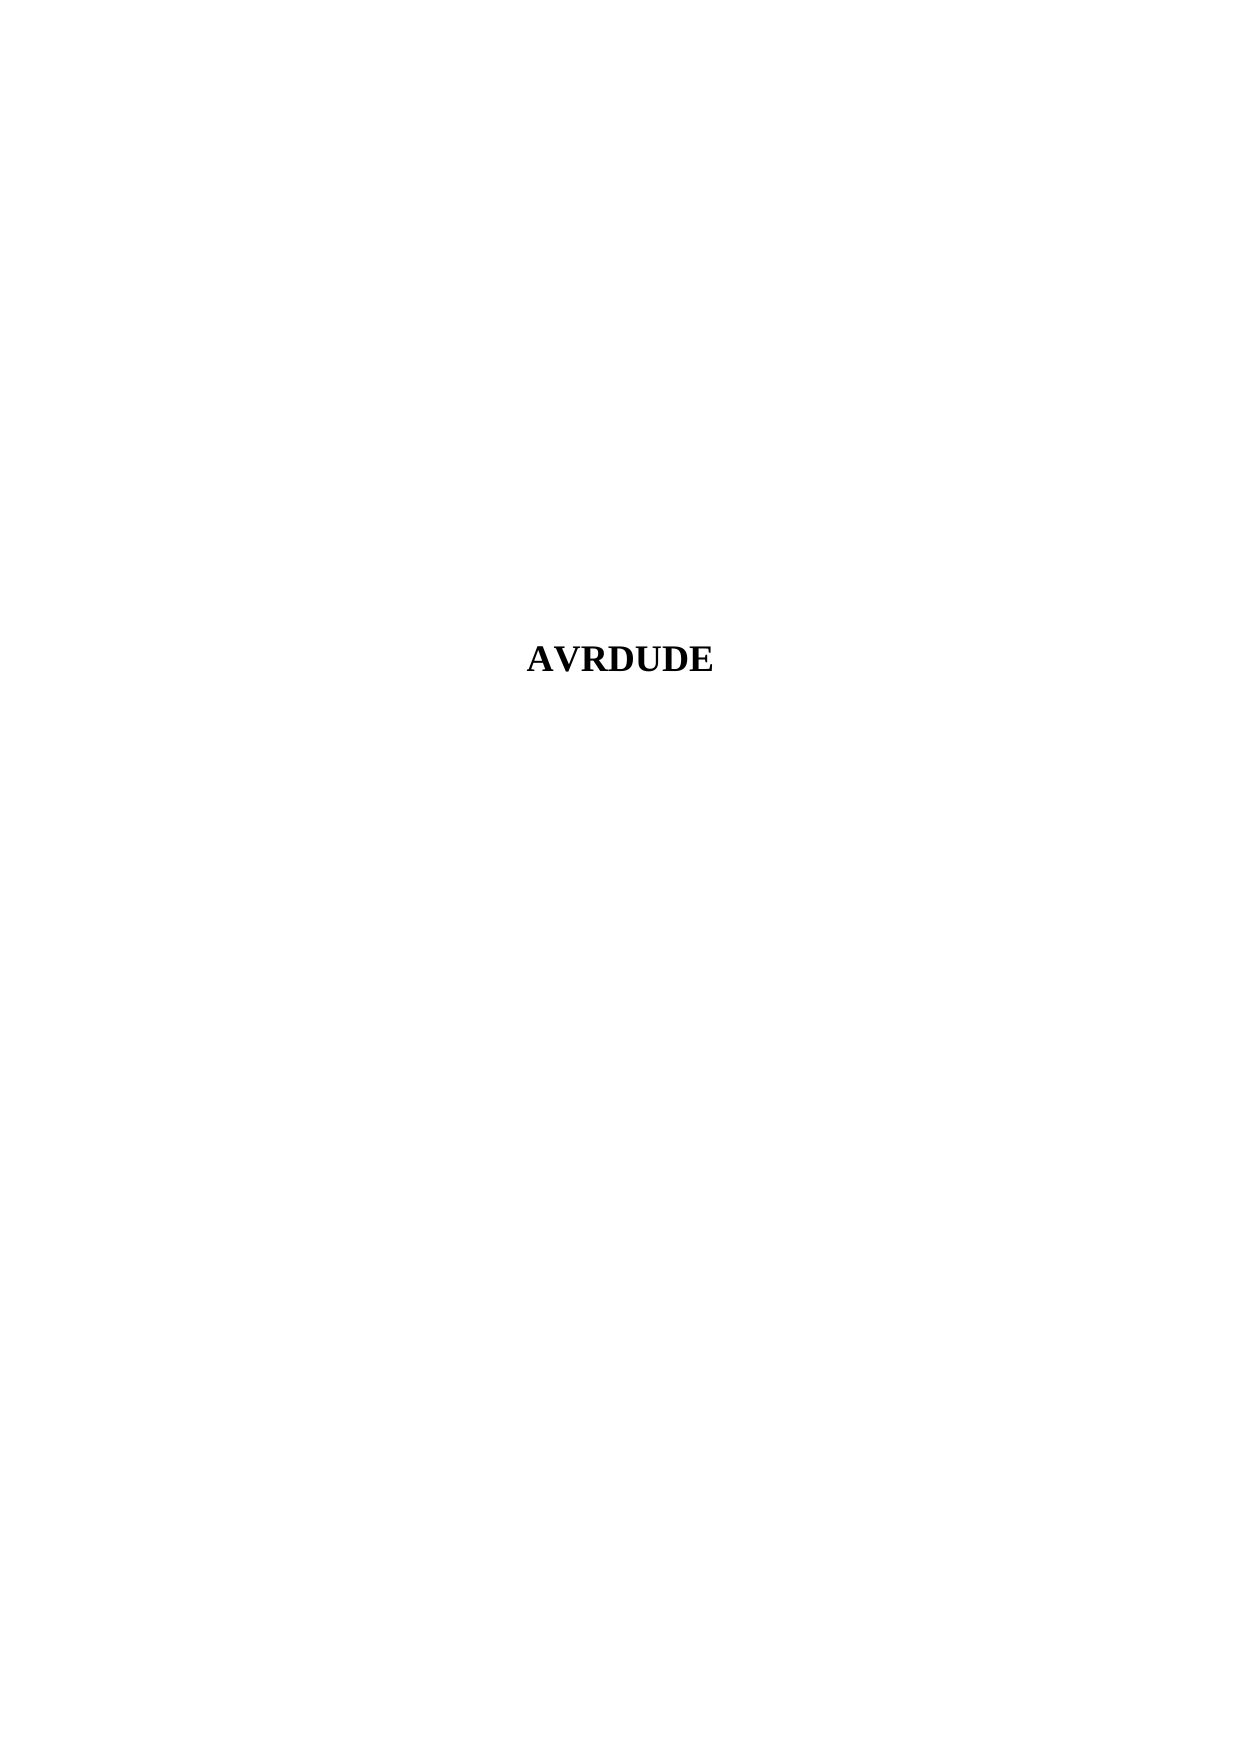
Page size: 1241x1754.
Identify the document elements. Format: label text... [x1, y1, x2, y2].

text AVRDUDE [177, 636, 1063, 679]
